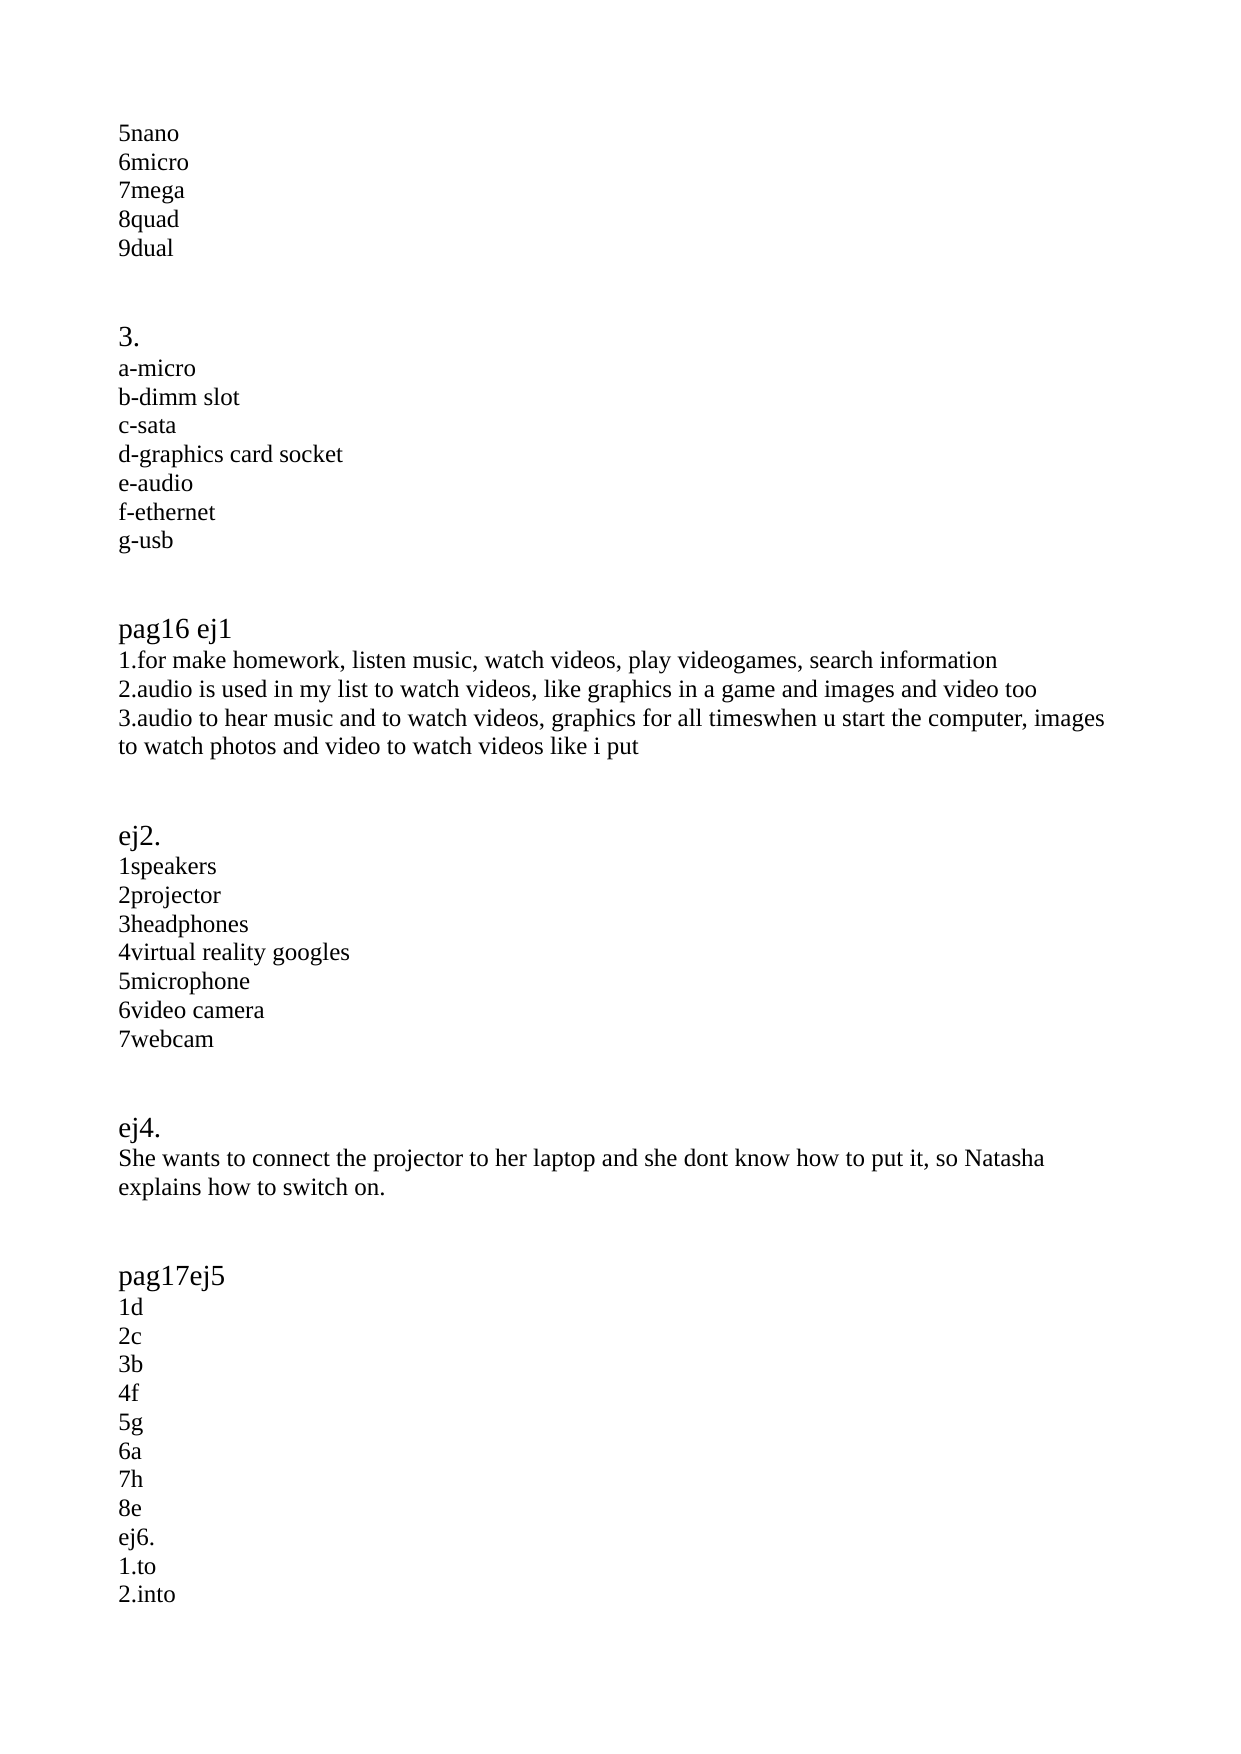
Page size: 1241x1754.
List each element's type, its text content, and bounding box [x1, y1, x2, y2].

text g-usb [118, 525, 1122, 554]
text 5microphone [118, 966, 1122, 995]
text 1.for make homework, listen music, watch videos, play videogames, search information [118, 645, 1122, 674]
text d-graphics card socket [118, 439, 1122, 468]
text 1.to [118, 1551, 1122, 1579]
text 5nano [118, 118, 1122, 147]
text 6a [118, 1436, 1122, 1464]
text e-audio [118, 468, 1122, 497]
text c-sata [118, 410, 1122, 439]
text 8e [118, 1493, 1122, 1522]
text 3. [118, 319, 1122, 353]
text 9dual [118, 233, 1122, 262]
text 8quad [118, 204, 1122, 233]
text ej6. [118, 1522, 1122, 1551]
text pag17ej5 [118, 1258, 1122, 1292]
text 5g [118, 1407, 1122, 1436]
text pag16 ej1 [118, 612, 1122, 645]
text 7h [118, 1464, 1122, 1493]
text 3headphones [118, 909, 1122, 937]
text 2projector [118, 880, 1122, 909]
text 6micro [118, 147, 1122, 176]
text b-dimm slot [118, 382, 1122, 410]
text 1d [118, 1292, 1122, 1321]
text 2c [118, 1321, 1122, 1349]
text a-micro [118, 353, 1122, 382]
text 2.audio is used in my list to watch videos, like graphics in a game and images and video too [118, 674, 1122, 703]
text 7webcam [118, 1024, 1122, 1052]
text ej2. [118, 818, 1122, 851]
text 1speakers [118, 851, 1122, 880]
text 6video camera [118, 995, 1122, 1024]
text 4f [118, 1378, 1122, 1407]
text 7mega [118, 176, 1122, 204]
text 3b [118, 1349, 1122, 1378]
text 4virtual reality googles [118, 937, 1122, 966]
text 3.audio to hear music and to watch videos, graphics for all timeswhen u start the computer, images to watch photos and video to watch videos like i put [118, 703, 1122, 760]
text f-ethernet [118, 497, 1122, 525]
text She wants to connect the projector to her laptop and she dont know how to put it, so Natasha explains how to switch on. [118, 1143, 1122, 1201]
text 2.into [118, 1579, 1122, 1608]
text ej4. [118, 1110, 1122, 1143]
